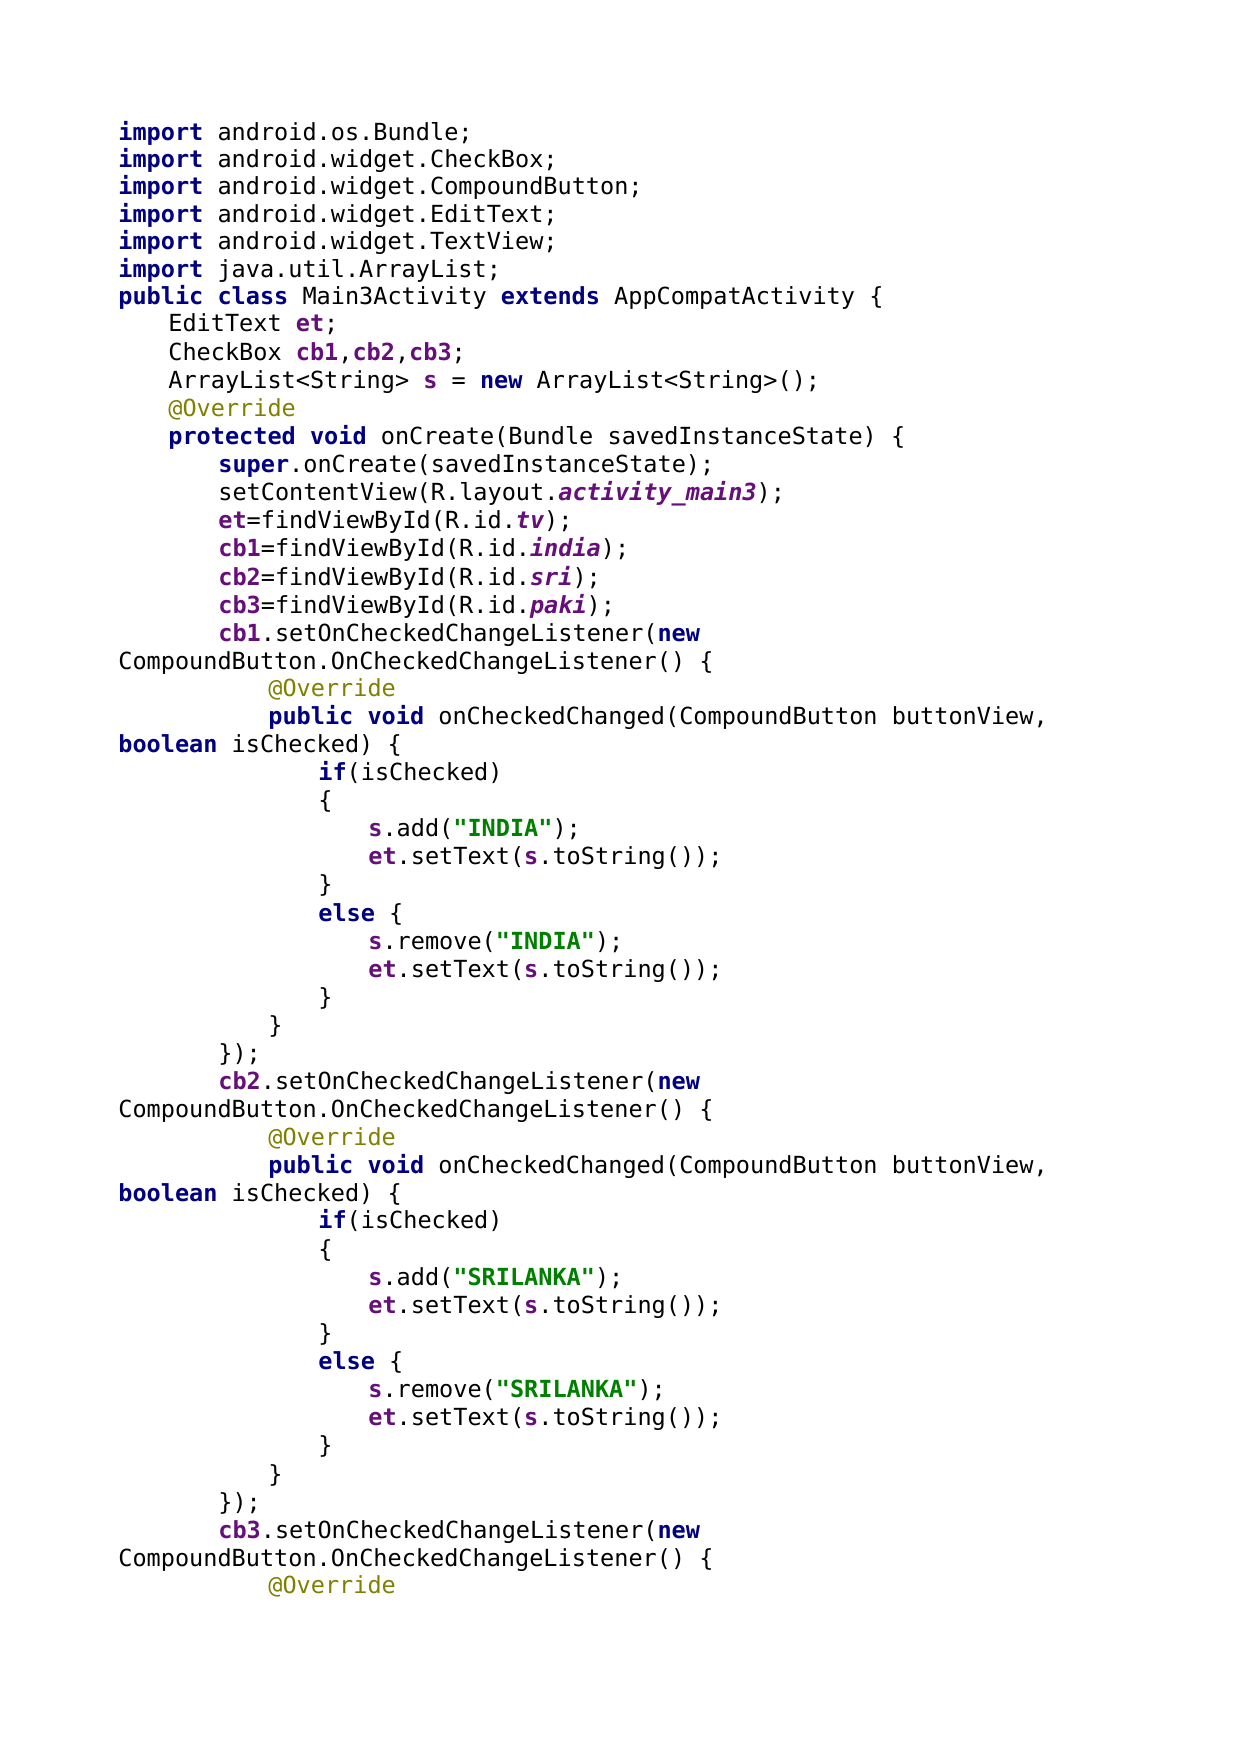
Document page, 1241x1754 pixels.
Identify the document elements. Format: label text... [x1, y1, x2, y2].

text et=findViewById(R.id.tv); [118, 507, 1122, 535]
text cb1.setOnCheckedChangeListener(new CompoundButton.OnCheckedChangeListener() { [118, 619, 1122, 675]
text protected void onCreate(Bundle savedInstanceState) { [118, 422, 1122, 451]
text } [118, 871, 1122, 899]
text et.setText(s.toString()); [118, 1291, 1122, 1319]
text s.add("INDIA"); [118, 815, 1122, 843]
text cb2.setOnCheckedChangeListener(new CompoundButton.OnCheckedChangeListener() { [118, 1068, 1122, 1123]
text import android.widget.CompoundButton; [118, 173, 1122, 200]
text s.add("SRILANKA"); [118, 1263, 1122, 1291]
text et.setText(s.toString()); [118, 1404, 1122, 1432]
text et.setText(s.toString()); [118, 955, 1122, 983]
text } [118, 1460, 1122, 1488]
text public class Main3Activity extends AppCompatActivity { [118, 282, 1122, 310]
text s.remove("SRILANKA"); [118, 1376, 1122, 1404]
text cb3=findViewById(R.id.paki); [118, 591, 1122, 619]
text } [118, 1432, 1122, 1460]
text import android.widget.EditText; [118, 200, 1122, 228]
text CheckBox cb1,cb2,cb3; [118, 338, 1122, 366]
text } [118, 1319, 1122, 1348]
text import android.widget.CheckBox; [118, 146, 1122, 173]
text s.remove("INDIA"); [118, 927, 1122, 955]
text }); [118, 1040, 1122, 1068]
text public void onCheckedChanged(CompoundButton buttonView, boolean isChecked) { [118, 1151, 1122, 1207]
text EditText et; [118, 310, 1122, 338]
text else { [118, 899, 1122, 927]
text { [118, 787, 1122, 815]
text ArrayList<String> s = new ArrayList<String>(); [118, 366, 1122, 394]
text et.setText(s.toString()); [118, 843, 1122, 871]
text cb2=findViewById(R.id.sri); [118, 563, 1122, 591]
text }); [118, 1488, 1122, 1516]
text @Override [118, 394, 1122, 422]
text @Override [118, 1123, 1122, 1151]
text import android.os.Bundle; [118, 118, 1122, 146]
text { [118, 1235, 1122, 1263]
text public void onCheckedChanged(CompoundButton buttonView, boolean isChecked) { [118, 703, 1122, 758]
text import android.widget.TextView; [118, 228, 1122, 255]
text } [118, 983, 1122, 1012]
text @Override [118, 675, 1122, 703]
text if(isChecked) [118, 1207, 1122, 1235]
text else { [118, 1348, 1122, 1376]
text super.onCreate(savedInstanceState); [118, 451, 1122, 479]
text cb3.setOnCheckedChangeListener(new CompoundButton.OnCheckedChangeListener() { [118, 1516, 1122, 1572]
text cb1=findViewById(R.id.india); [118, 535, 1122, 563]
text @Override [118, 1572, 1122, 1600]
text if(isChecked) [118, 758, 1122, 787]
text } [118, 1012, 1122, 1040]
text setContentView(R.layout.activity_main3); [118, 479, 1122, 507]
text import java.util.ArrayList; [118, 255, 1122, 282]
